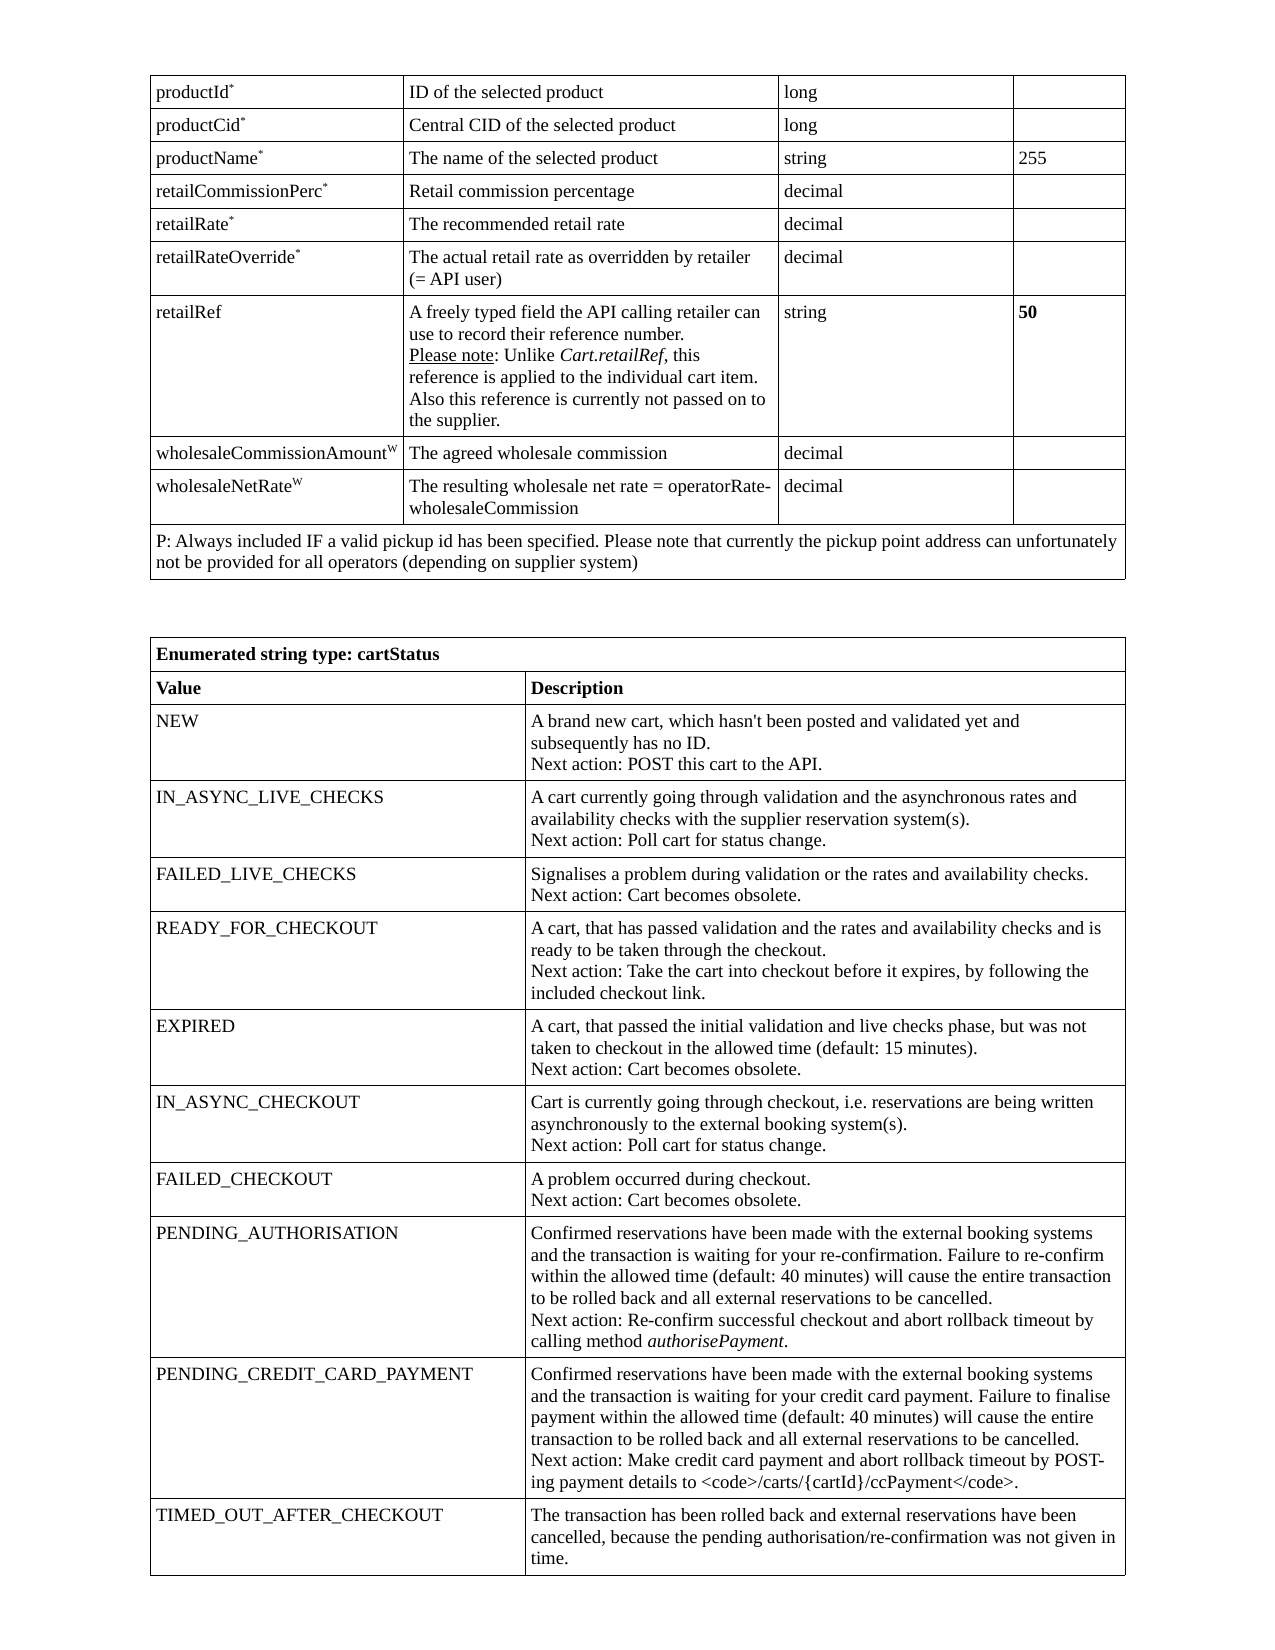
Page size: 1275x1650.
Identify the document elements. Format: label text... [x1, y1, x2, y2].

table_cell Confirmed reservations have been made with the external booking systems and the transaction is waiting for your re-confirmation. Failure to re-confirm within the allowed time (default: 40 minutes) will cause the entire transaction to be rolled back and all external reservations to be cancelled. Next action: Re-confirm successful checkout and abort rollback timeout by calling method authorisePayment. [526, 1217, 1125, 1357]
table_cell The transaction has been rolled back and external reservations have been cancelled, because the pending authorisation/re-confirmation was not given in time. [526, 1499, 1125, 1574]
table_cell A brand new cart, which hasn't been posted and validated yet and subsequently has no ID. Next action: POST this cart to the API. [526, 705, 1125, 780]
table_cell [1014, 437, 1125, 469]
table_cell FAILED_CHECKOUT [151, 1163, 525, 1216]
table_cell The actual retail rate as overridden by retailer (= API user) [404, 242, 778, 295]
table_cell retailRateOverride* [151, 242, 403, 295]
table_cell A cart, that passed the initial validation and live checks phase, but was not taken to checkout in the allowed time (default: 15 minutes). Next action: Cart becomes obsolete. [526, 1010, 1125, 1085]
table_cell decimal [779, 470, 1013, 524]
table_cell string [779, 296, 1013, 436]
table_cell wholesaleCommissionAmountW [151, 437, 403, 469]
table_cell NEW [151, 705, 525, 780]
table_cell [1014, 242, 1125, 295]
table_cell 255 [1014, 142, 1125, 174]
table_cell Cart is currently going through checkout, i.e. reservations are being written asynchronously to the external booking system(s). Next action: Poll cart for status change. [526, 1086, 1125, 1162]
table_cell P: Always included IF a valid pickup id has been specified. Please note that currently the pickup point address can unfortunately not be provided for all operators (depending on supplier system) [151, 525, 1125, 579]
table_cell decimal [779, 175, 1013, 207]
table_cell A cart, that has passed validation and the rates and availability checks and is ready to be taken through the checkout. Next action: Take the cart into checkout before it expires, by following the included checkout link. [526, 912, 1125, 1009]
table_cell The name of the selected product [404, 142, 778, 174]
table_cell Description [526, 672, 1125, 704]
table_cell retailRate* [151, 209, 403, 241]
table_cell [1014, 109, 1125, 141]
table_header Enumerated string type: cartStatus [151, 638, 1125, 671]
table_cell PENDING_AUTHORISATION [151, 1217, 525, 1357]
table_cell 50 [1014, 296, 1125, 436]
table_cell TIMED_OUT_AFTER_CHECKOUT [151, 1499, 525, 1574]
table_cell A problem occurred during checkout. Next action: Cart becomes obsolete. [526, 1163, 1125, 1216]
table_cell retailRef [151, 296, 403, 436]
table_cell retailCommissionPerc* [151, 175, 403, 207]
table_cell [1014, 470, 1125, 524]
table_cell A freely typed field the API calling retailer can use to record their reference number. Please note: Unlike Cart.retailRef, this reference is applied to the individual cart item. Also this reference is currently not passed on to the supplier. [404, 296, 778, 436]
table_cell string [779, 142, 1013, 174]
table_cell The agreed wholesale commission [404, 437, 778, 469]
table_cell The recommended retail rate [404, 209, 778, 241]
table_cell Signalises a problem during validation or the rates and availability checks. Next action: Cart becomes obsolete. [526, 858, 1125, 911]
table_cell IN_ASYNC_LIVE_CHECKS [151, 781, 525, 857]
table_cell EXPIRED [151, 1010, 525, 1085]
table_cell A cart currently going through validation and the asynchronous rates and availability checks with the supplier reservation system(s). Next action: Poll cart for status change. [526, 781, 1125, 857]
table_cell Retail commission percentage [404, 175, 778, 207]
table_cell [1014, 76, 1125, 108]
table_cell PENDING_CREDIT_CARD_PAYMENT [151, 1358, 525, 1498]
table_cell [1014, 175, 1125, 207]
table_cell Value [151, 672, 525, 704]
table_cell Confirmed reservations have been made with the external booking systems and the transaction is waiting for your credit card payment. Failure to finalise payment within the allowed time (default: 40 minutes) will cause the entire transaction to be rolled back and all external reservations to be cancelled. Next action: Make credit card payment and abort rollback timeout by POST-ing payment details to <code>/carts/{cartId}/ccPayment</code>. [526, 1358, 1125, 1498]
table_cell long [779, 76, 1013, 108]
table_cell [1014, 209, 1125, 241]
table_cell FAILED_LIVE_CHECKS [151, 858, 525, 911]
table_cell Central CID of the selected product [404, 109, 778, 141]
table_cell productName* [151, 142, 403, 174]
table_cell READY_FOR_CHECKOUT [151, 912, 525, 1009]
table_cell decimal [779, 437, 1013, 469]
table_cell IN_ASYNC_CHECKOUT [151, 1086, 525, 1162]
table_cell productCid* [151, 109, 403, 141]
table_cell ID of the selected product [404, 76, 778, 108]
table_cell long [779, 109, 1013, 141]
table_cell decimal [779, 242, 1013, 295]
table_cell The resulting wholesale net rate = operatorRate-wholesaleCommission [404, 470, 778, 524]
table_cell productId* [151, 76, 403, 108]
table_cell decimal [779, 209, 1013, 241]
table_cell wholesaleNetRateW [151, 470, 403, 524]
